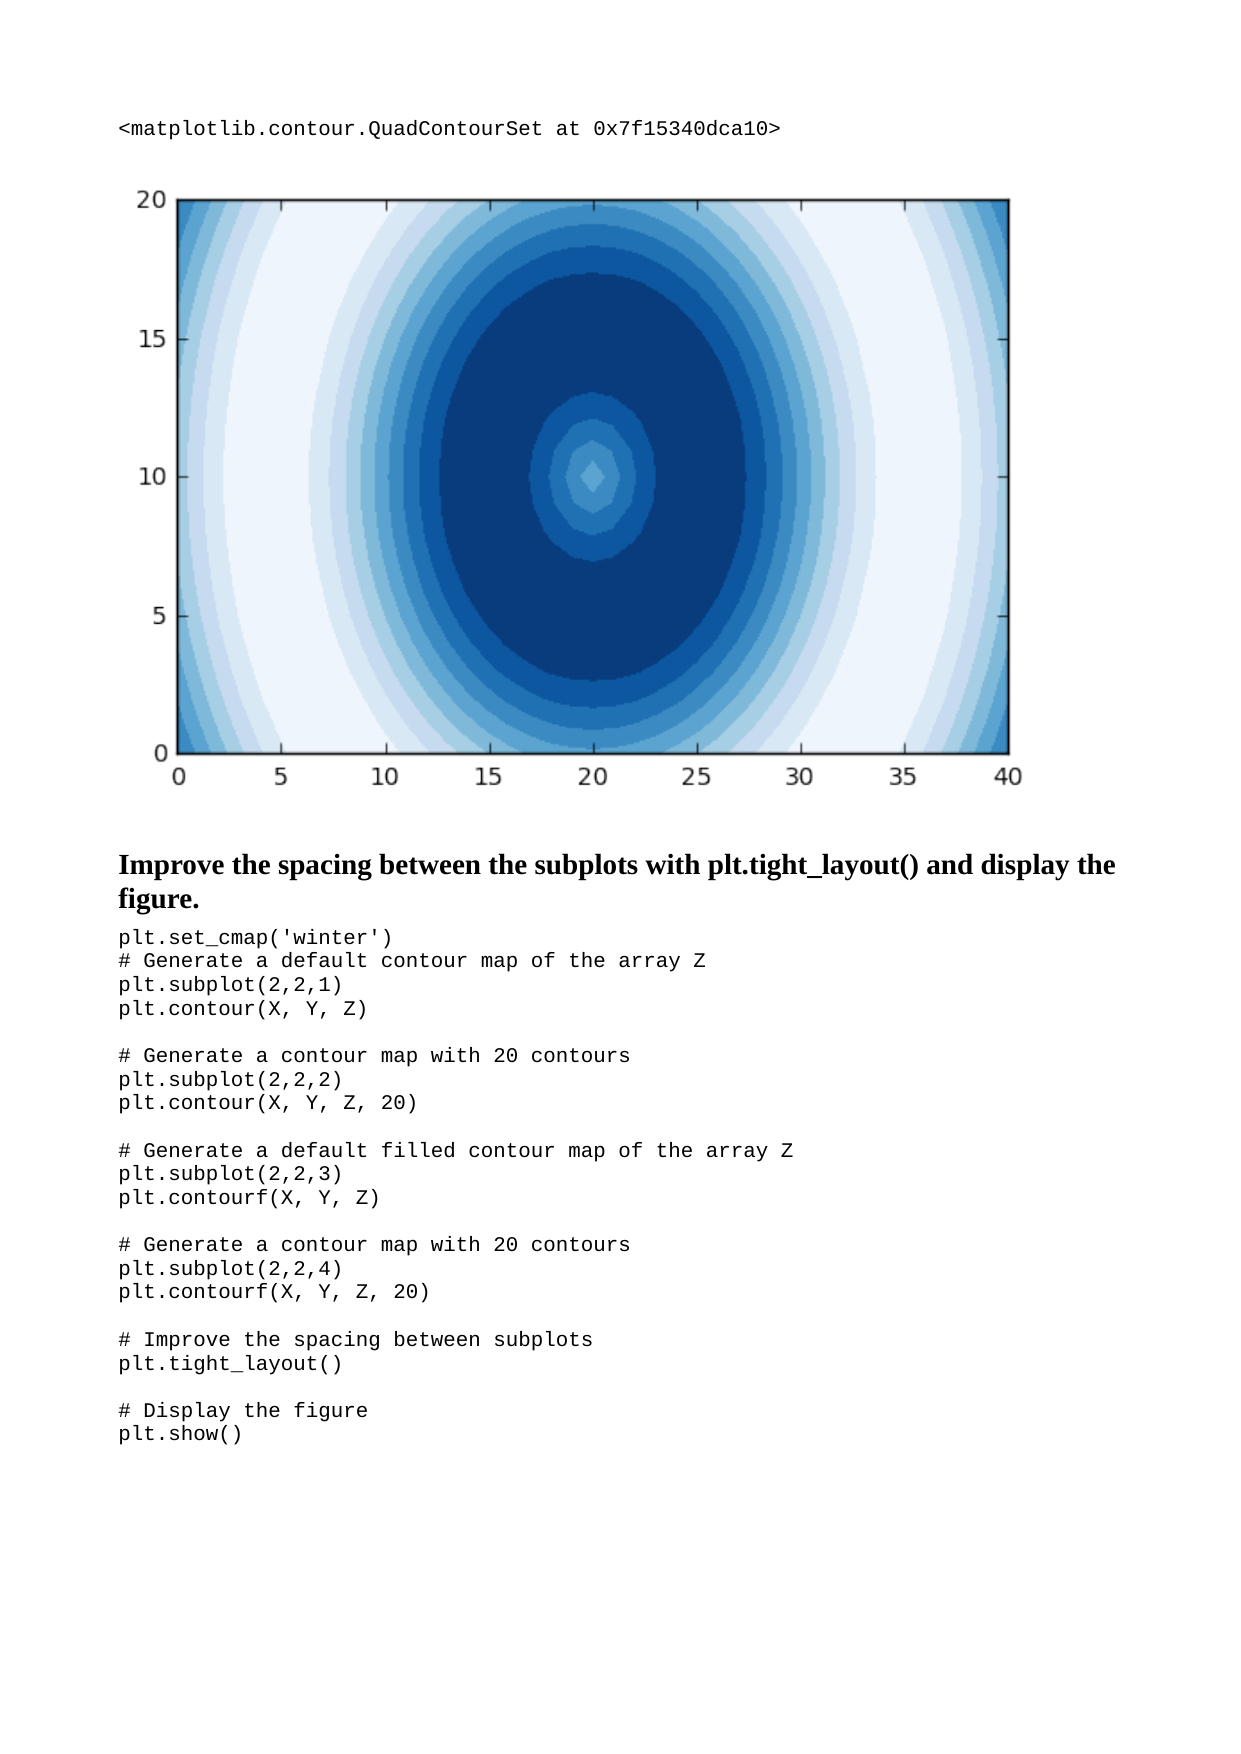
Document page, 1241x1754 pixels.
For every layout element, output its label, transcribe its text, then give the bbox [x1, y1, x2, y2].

text plt.contour(X, Y, Z) [118, 998, 1122, 1021]
text # Display the figure [118, 1400, 1122, 1423]
text plt.show() [118, 1423, 1122, 1447]
text # Improve the spacing between subplots [118, 1329, 1122, 1352]
text plt.subplot(2,2,3) [118, 1163, 1122, 1187]
text plt.set_cmap('winter') [118, 927, 1122, 951]
text # Generate a default filled contour map of the array Z [118, 1140, 1122, 1163]
subtitle Improve the spacing between the subplots with plt.tight_layout() and display the figure. [118, 847, 1122, 914]
text plt.subplot(2,2,1) [118, 974, 1122, 998]
text # Generate a contour map with 20 contours [118, 1234, 1122, 1258]
text plt.subplot(2,2,4) [118, 1258, 1122, 1282]
picture [118, 171, 1042, 807]
text <matplotlib.contour.QuadContourSet at 0x7f15340dca10> [118, 118, 1122, 142]
text plt.contour(X, Y, Z, 20) [118, 1092, 1122, 1116]
text # Generate a contour map with 20 contours [118, 1045, 1122, 1069]
text plt.tight_layout() [118, 1352, 1122, 1376]
text plt.subplot(2,2,2) [118, 1069, 1122, 1092]
text plt.contourf(X, Y, Z) [118, 1187, 1122, 1211]
text # Generate a default contour map of the array Z [118, 951, 1122, 974]
text plt.contourf(X, Y, Z, 20) [118, 1282, 1122, 1305]
